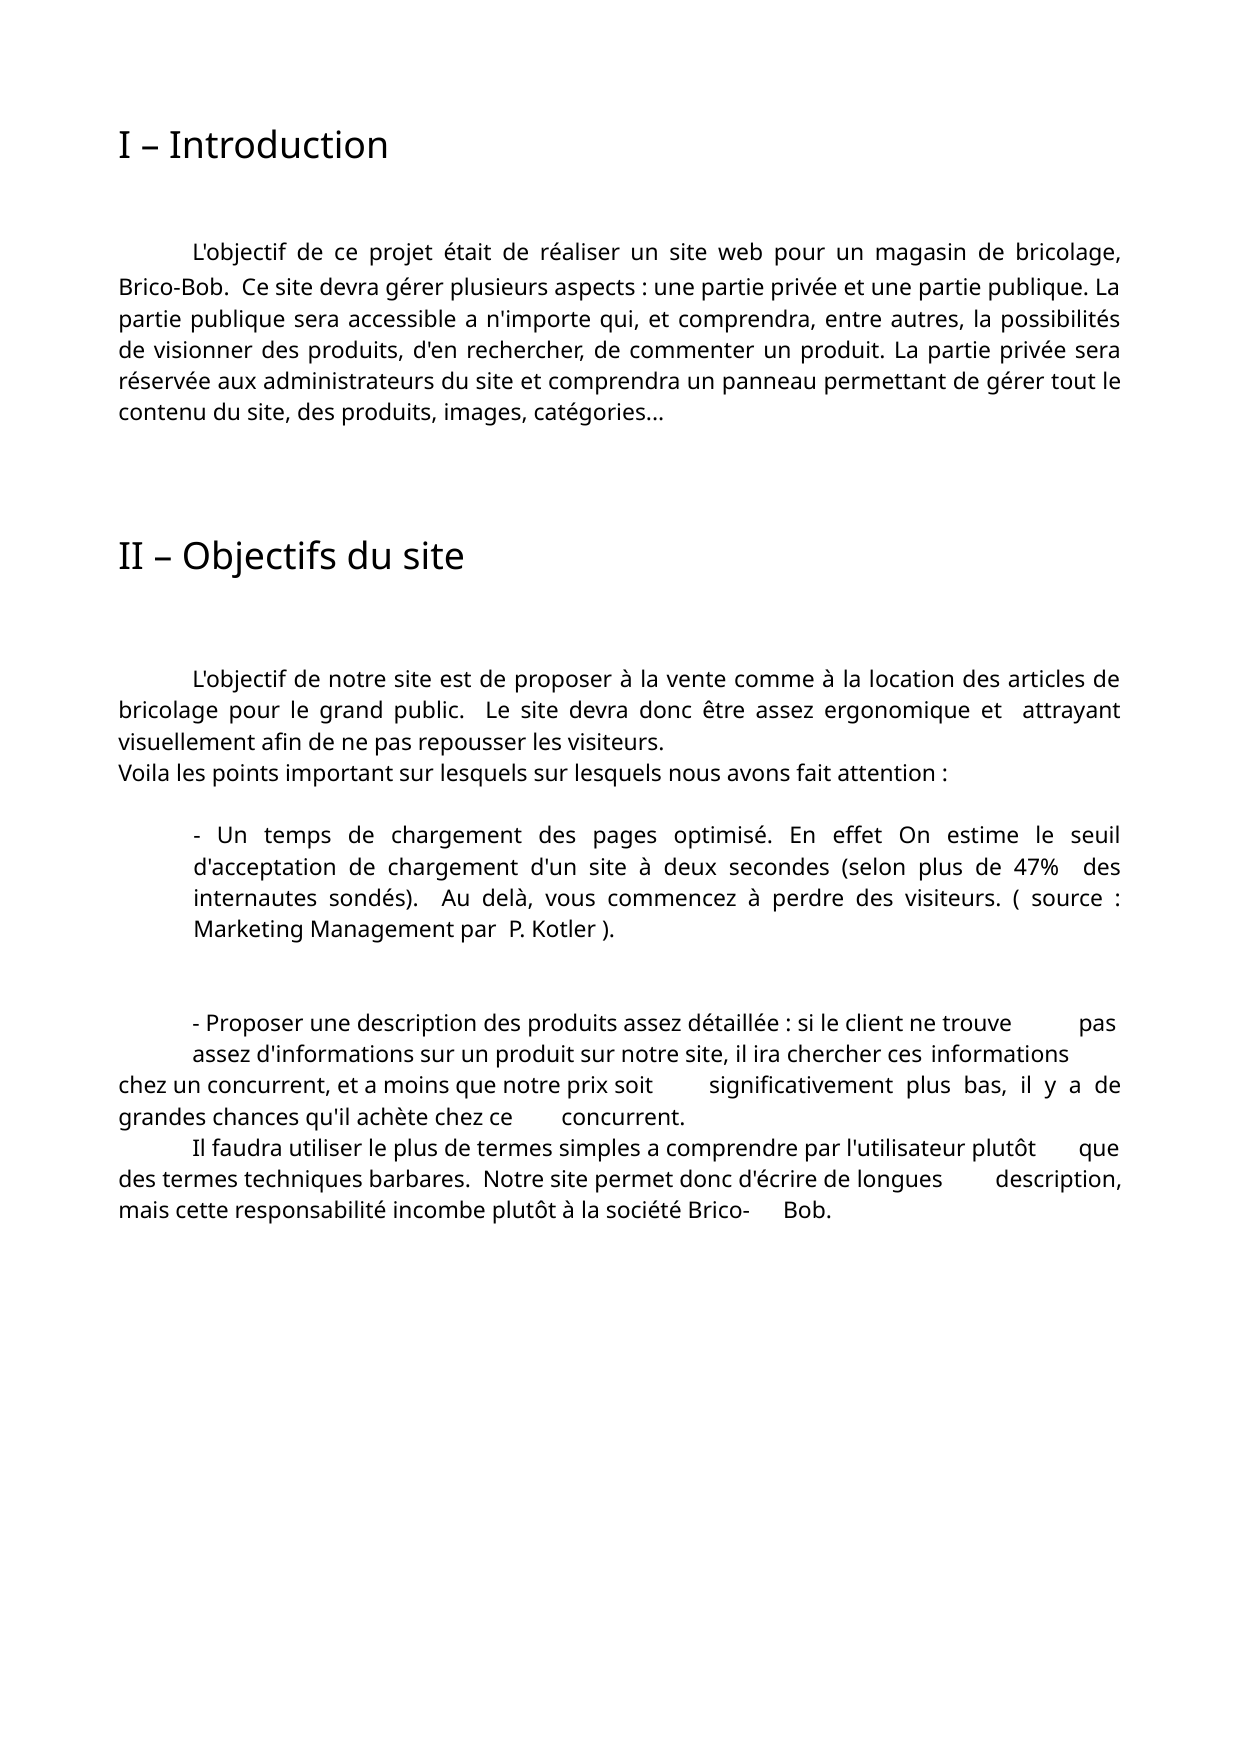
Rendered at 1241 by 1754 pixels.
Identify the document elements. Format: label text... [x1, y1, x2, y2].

text L'objectif de ce projet était de réaliser un site web pour un magasin de bricolage, Brico-Bob. Ce site devra gérer plusieurs aspects : une partie privée et une partie publique. La partie publique sera accessible a n'importe qui, et comprendra, entre autres, la possibilités de visionner des produits, d'en rechercher, de commenter un produit. La partie privée sera réservée aux administrateurs du site et comprendra un panneau permettant de gérer tout le contenu du site, des produits, images, catégories... [118, 220, 1122, 427]
text II – Objectifs du site [118, 529, 1122, 581]
text Il faudra utiliser le plus de termes simples a comprendre par l'utilisateur plutôt que des termes techniques barbares. Notre site permet donc d'écrire de longues description, mais cette responsabilité incombe plutôt à la société Brico- Bob. [118, 1132, 1122, 1225]
text I – Introduction [118, 118, 1122, 169]
text Voila les points important sur lesquels sur lesquels nous avons fait attention : [118, 757, 1122, 788]
list - Un temps de chargement des pages optimisé. En effet On estime le seuil d'acceptation de chargement d'un site à deux secondes (selon plus de 47% des internautes sondés). Au delà, vous commencez à perdre des visiteurs. ( source : Marketing Management par P. Kotler ). [156, 819, 1122, 944]
text L'objectif de notre site est de proposer à la vente comme à la location des articles de bricolage pour le grand public. Le site devra donc être assez ergonomique et attrayant visuellement afin de ne pas repousser les visiteurs. [118, 663, 1122, 757]
text - Proposer une description des produits assez détaillée : si le client ne trouve pas assez d'informations sur un produit sur notre site, il ira chercher ces informations chez un concurrent, et a moins que notre prix soit significativement plus bas, il y a de grandes chances qu'il achète chez ce concurrent. [118, 1007, 1122, 1132]
